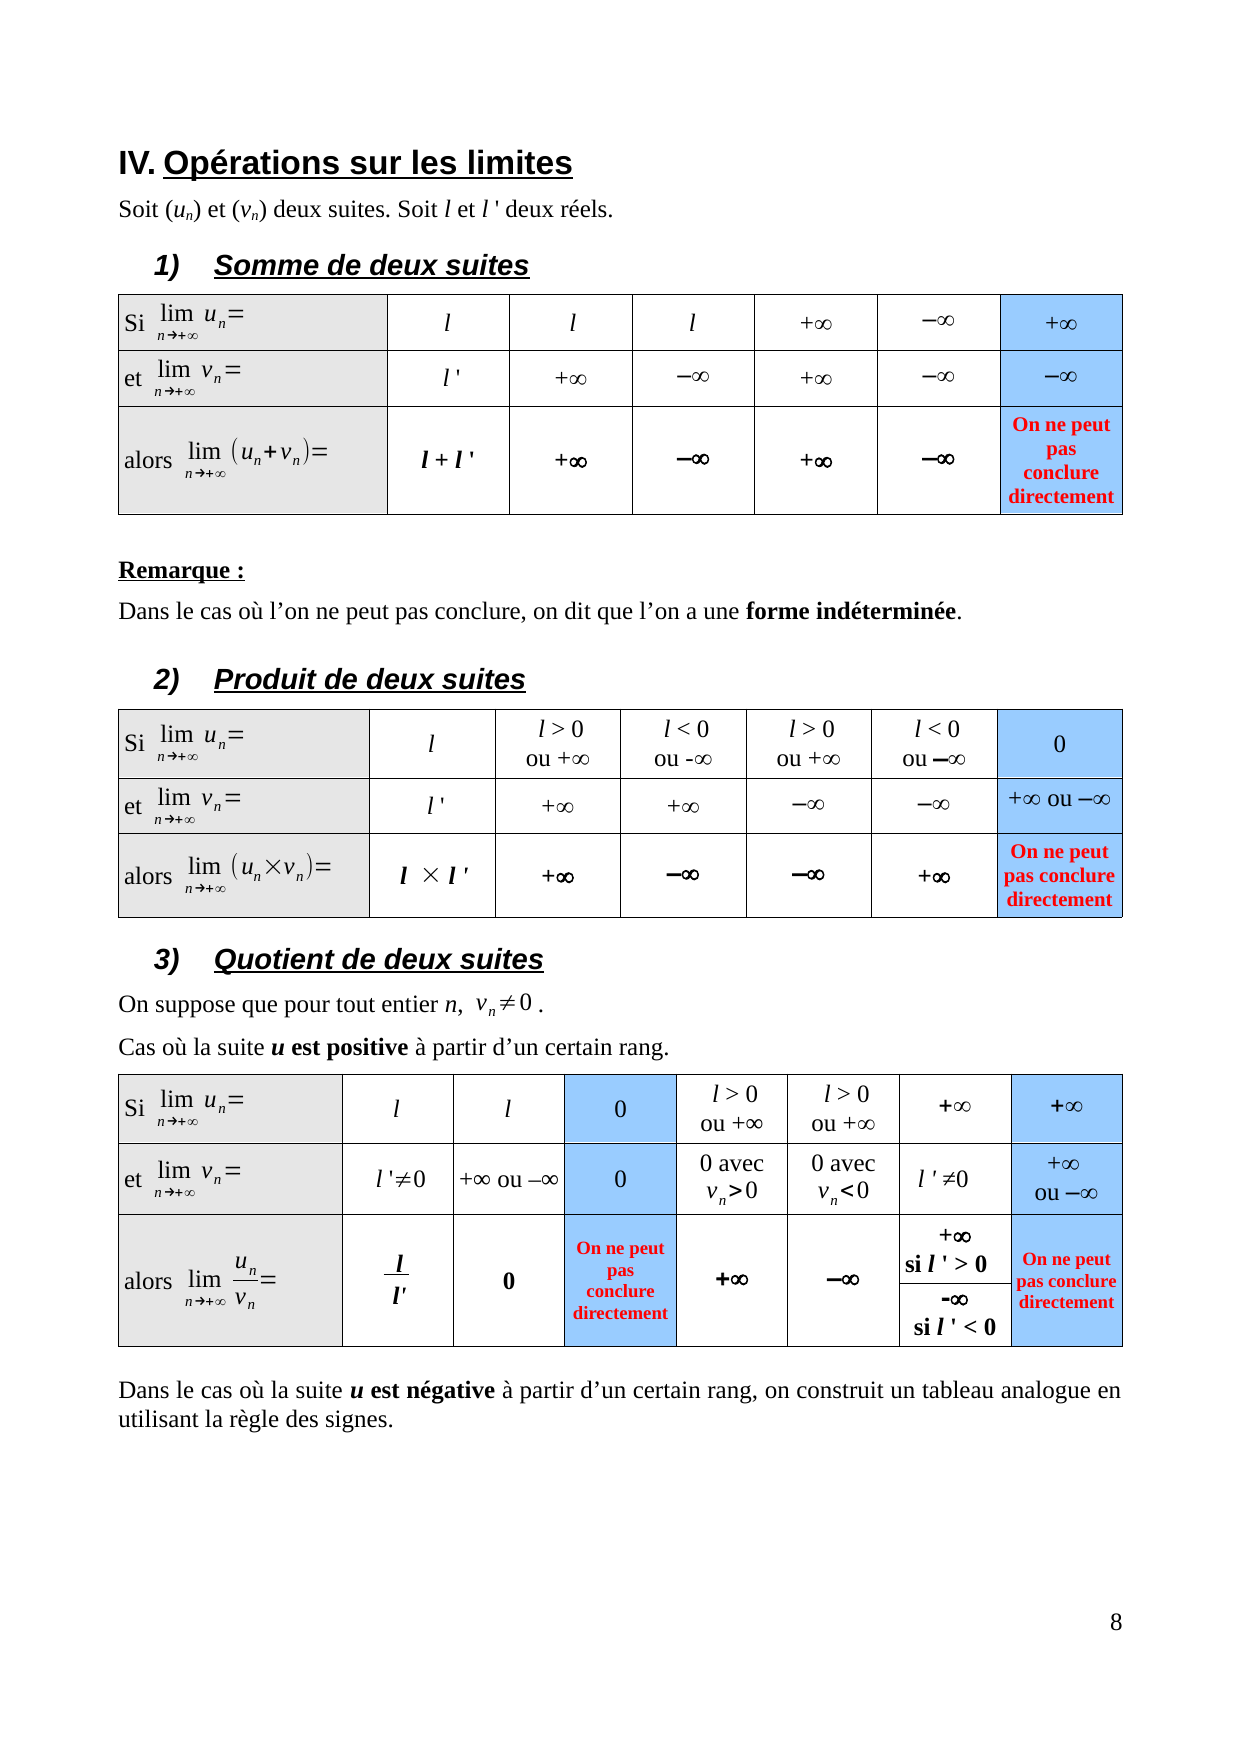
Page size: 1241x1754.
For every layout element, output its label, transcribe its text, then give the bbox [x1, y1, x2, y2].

table_cell +∞ [496, 834, 620, 917]
table_cell +∞ [496, 779, 620, 833]
table_cell +∞ ou –∞ [998, 779, 1122, 833]
table_cell alors [119, 834, 369, 917]
subtitle Opérations sur les limites [118, 143, 1122, 182]
table_cell On ne peut pas conclure directement [565, 1215, 676, 1346]
table_cell et [119, 351, 387, 406]
text On suppose que pour tout entier n, . [118, 988, 1122, 1020]
table_header l [633, 295, 754, 350]
table_header +∞ [1012, 1075, 1122, 1142]
table_cell +∞ [621, 779, 746, 833]
table_cell alors [119, 1215, 342, 1346]
table_header Si [119, 1075, 342, 1142]
text Dans le cas où la suite u est négative à partir d’un certain rang, on construit un tableau analogue en utilisant la règle des signes. [118, 1375, 1122, 1433]
table_header –∞ [878, 295, 1000, 350]
table_header l < 0 ou -∞ [621, 710, 746, 777]
table_cell +∞ [872, 834, 997, 917]
table_cell –∞ [633, 407, 754, 513]
table_cell l l' [343, 1215, 453, 1346]
table_header l [388, 295, 509, 350]
table_header +∞ [755, 295, 877, 350]
table_cell +∞ si l ' > 0 [900, 1215, 1011, 1283]
table_cell –∞ [878, 351, 1000, 406]
table_cell l ' ≠0 [900, 1144, 1011, 1214]
table_cell +∞ [510, 407, 632, 513]
table_header l > 0 ou +∞ [496, 710, 620, 777]
table_cell 0 avec [677, 1144, 787, 1214]
table_cell +∞ ou –∞ [454, 1144, 564, 1214]
table_cell +∞ [755, 351, 877, 406]
table_cell –∞ [747, 779, 871, 833]
table_header l [510, 295, 632, 350]
text Dans le cas où l’on ne peut pas conclure, on dit que l’on a une forme indéterminée. [118, 596, 1122, 625]
table_header l > 0 ou +∞ [788, 1075, 899, 1142]
table_cell alors [119, 407, 387, 513]
table_header Si [119, 710, 369, 777]
table_cell 0 [454, 1215, 564, 1346]
subtitle Produit de deux suites [153, 662, 1122, 696]
text Cas où la suite u est positive à partir d’un certain rang. [118, 1032, 1122, 1061]
table_header l > 0 ou +∞ [677, 1075, 787, 1142]
table_cell et [119, 779, 369, 833]
table_cell -∞ si l ' < 0 [900, 1284, 1011, 1346]
table_cell –∞ [747, 834, 871, 917]
text Remarque : [118, 555, 1122, 584]
subtitle Somme de deux suites [153, 248, 1122, 282]
table_header l > 0 ou +∞ [747, 710, 871, 777]
table_header Si [119, 295, 387, 350]
table_cell l ' [370, 779, 495, 833]
table_header l [370, 710, 495, 777]
table_header 0 [565, 1075, 676, 1142]
table_cell –∞ [872, 779, 997, 833]
table_header l < 0 ou –∞ [872, 710, 997, 777]
table_cell +∞ [677, 1215, 787, 1346]
table_cell On ne peut pas conclure directement [1012, 1215, 1122, 1346]
table_header 0 [998, 710, 1122, 777]
table_cell –∞ [633, 351, 754, 406]
table_cell –∞ [621, 834, 746, 917]
table_cell l '≠0 [343, 1144, 453, 1214]
table_cell l ' [388, 351, 509, 406]
table_header l [343, 1075, 453, 1142]
table_header +∞ [1001, 295, 1122, 350]
text Soit (un) et (vn) deux suites. Soit l et l ' deux réels. [118, 194, 1122, 223]
table_cell +∞ [755, 407, 877, 513]
table_cell –∞ [1001, 351, 1122, 406]
table_cell et [119, 1144, 342, 1214]
table_cell On ne peut pas conclure directement [998, 834, 1122, 917]
table_header l [454, 1075, 564, 1142]
table_cell +∞ [510, 351, 632, 406]
table_header +∞ [900, 1075, 1011, 1142]
table_cell +∞ ou –∞ [1012, 1144, 1122, 1214]
table_cell l l ' [370, 834, 495, 917]
table_cell On ne peut pas conclure directement [1001, 407, 1122, 513]
table_cell 0 avec [788, 1144, 899, 1214]
table_cell –∞ [878, 407, 1000, 513]
table_cell l + l ' [388, 407, 509, 513]
table_cell –∞ [788, 1215, 899, 1346]
subtitle Quotient de deux suites [153, 942, 1122, 976]
table_cell 0 [565, 1144, 676, 1214]
